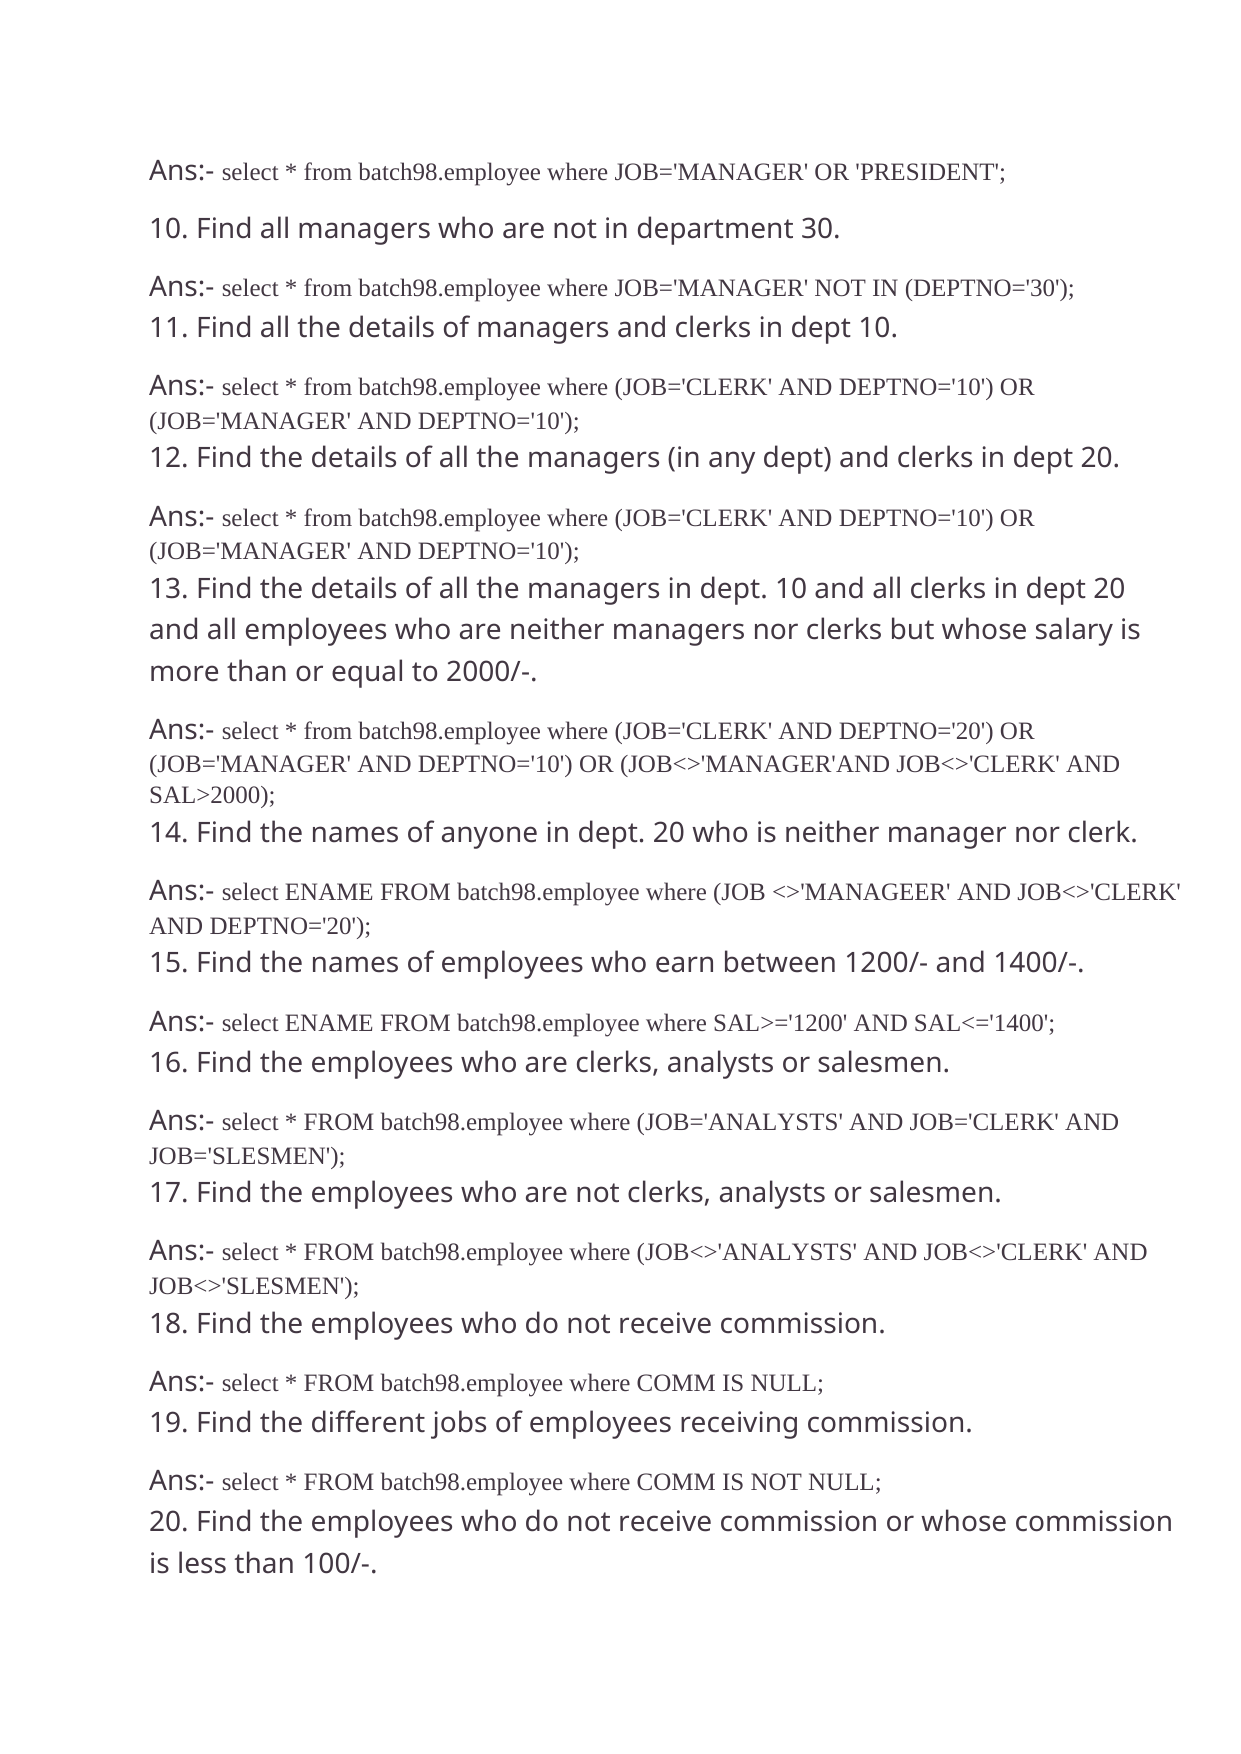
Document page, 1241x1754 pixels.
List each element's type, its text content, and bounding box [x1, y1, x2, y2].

list Ans:- select ENAME FROM batch98.employee where SAL>='1200' AND SAL<='1400'; 16. Find the employees who are clerks, analysts or salesmen. [111, 1001, 1181, 1081]
list Ans:- select * from batch98.employee where (JOB='CLERK' AND DEPTNO='10') OR (JOB='MANAGER' AND DEPTNO='10'); 13. Find the details of all the managers in dept. 10 and all clerks in dept 20 and all employees who are neither managers nor clerks but whose salary is more than or equal to 2000/-. [111, 496, 1181, 689]
list 10. Find all managers who are not in department 30. [111, 208, 1181, 246]
list Ans:- select * FROM batch98.employee where (JOB<>'ANALYSTS' AND JOB<>'CLERK' AND JOB<>'SLESMEN'); 18. Find the employees who do not receive commission. [111, 1231, 1181, 1341]
list Ans:- select * from batch98.employee where JOB='MANAGER' OR 'PRESIDENT'; [111, 150, 1181, 188]
list Ans:- select * from batch98.employee where (JOB='CLERK' AND DEPTNO='20') OR (JOB='MANAGER' AND DEPTNO='10') OR (JOB<>'MANAGER'AND JOB<>'CLERK' AND SAL>2000); 14. Find the names of anyone in dept. 20 who is neither manager nor clerk. [111, 709, 1181, 851]
list Ans:- select ENAME FROM batch98.employee where (JOB <>'MANAGEER' AND JOB<>'CLERK' AND DEPTNO='20'); 15. Find the names of employees who earn between 1200/- and 1400/-. [111, 870, 1181, 981]
list Ans:- select * FROM batch98.employee where COMM IS NOT NULL; 20. Find the employees who do not receive commission or whose commission is less than 100/-. [111, 1460, 1181, 1581]
list Ans:- select * from batch98.employee where (JOB='CLERK' AND DEPTNO='10') OR (JOB='MANAGER' AND DEPTNO='10'); 12. Find the details of all the managers (in any dept) and clerks in dept 20. [111, 365, 1181, 476]
list Ans:- select * FROM batch98.employee where (JOB='ANALYSTS' AND JOB='CLERK' AND JOB='SLESMEN'); 17. Find the employees who are not clerks, analysts or salesmen. [111, 1100, 1181, 1211]
list Ans:- select * from batch98.employee where JOB='MANAGER' NOT IN (DEPTNO='30'); 11. Find all the details of managers and clerks in dept 10. [111, 266, 1181, 346]
list Ans:- select * FROM batch98.employee where COMM IS NULL; 19. Find the different jobs of employees receiving commission. [111, 1361, 1181, 1441]
